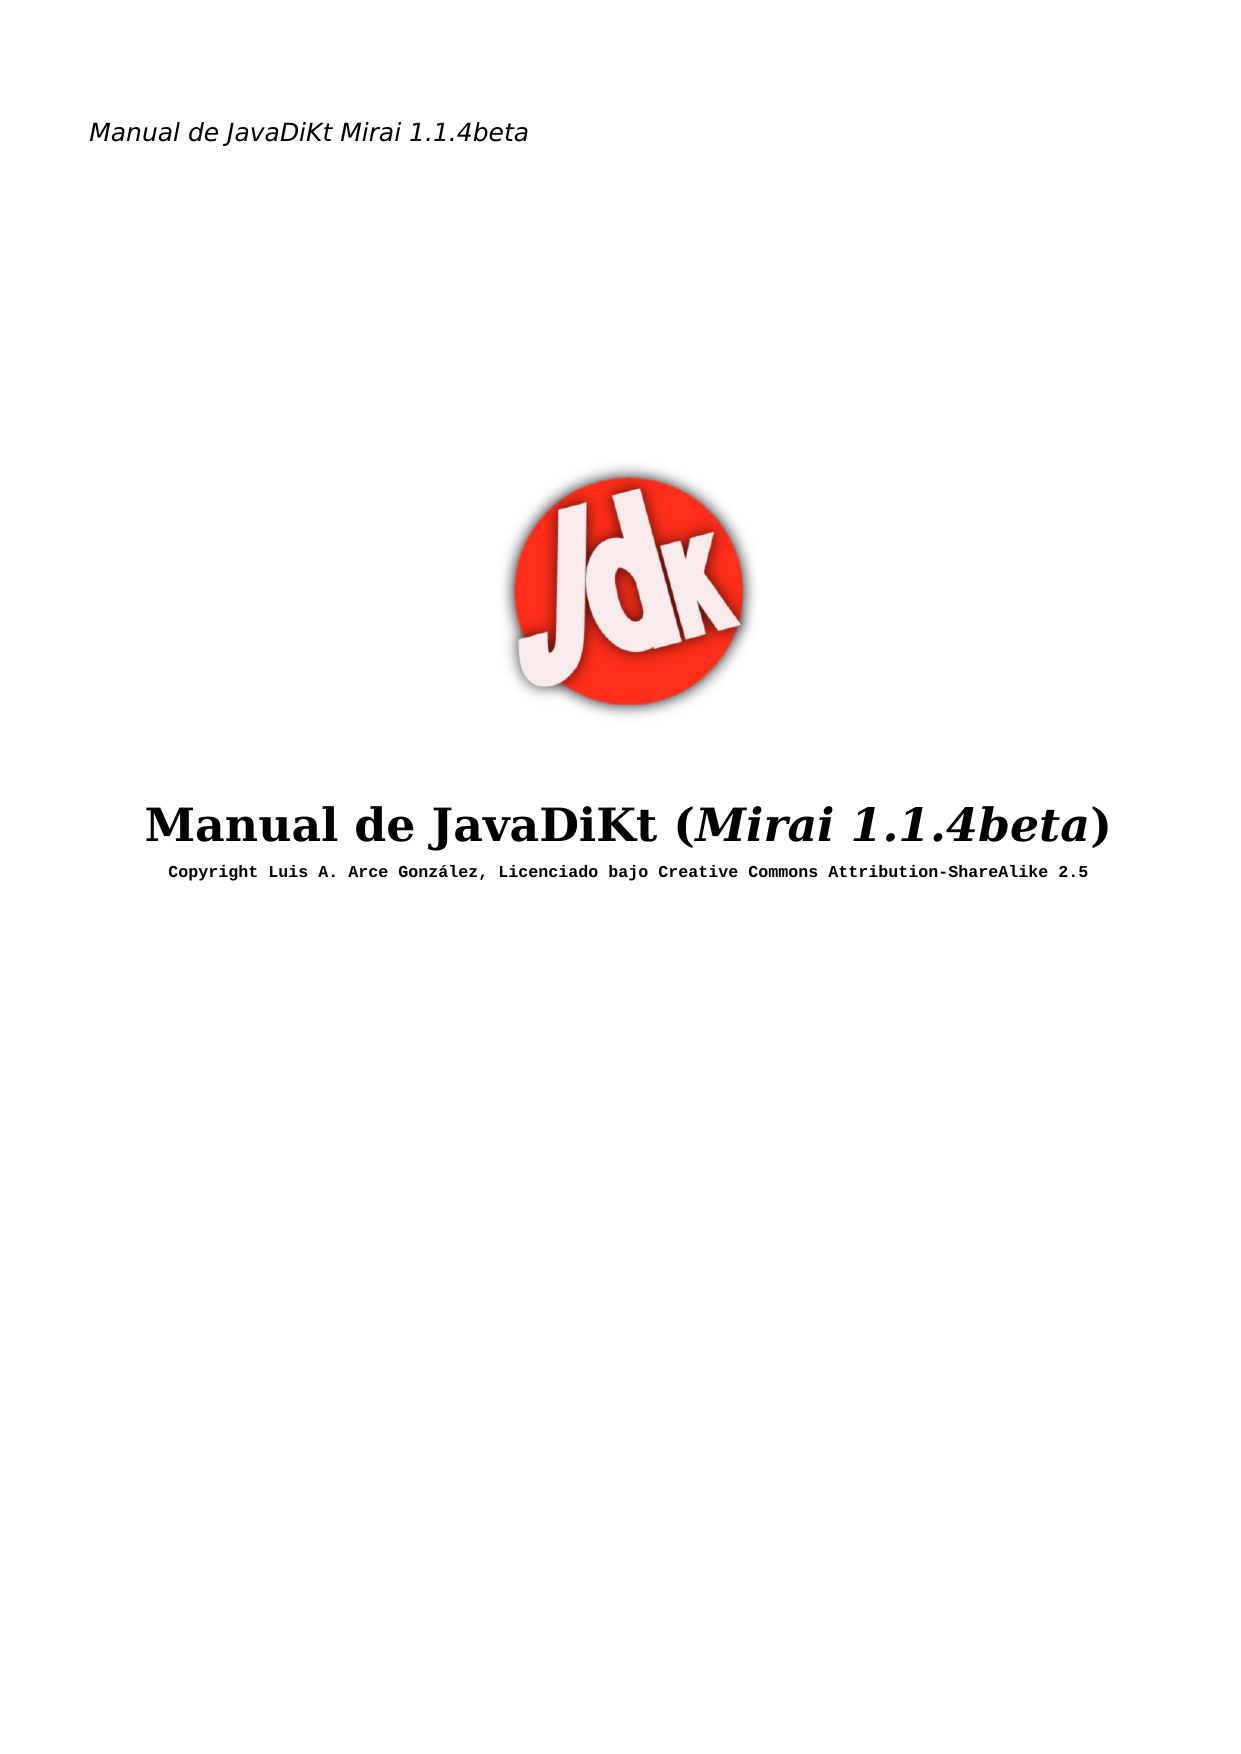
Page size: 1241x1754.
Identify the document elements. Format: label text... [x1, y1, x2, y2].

text Manual de JavaDiKt (Mirai 1.1.4beta) [89, 798, 1167, 852]
picture [496, 459, 760, 723]
text Copyright Luis A. Arce González, Licenciado bajo Creative Commons Attribution-ShareAlike 2.5 [89, 864, 1167, 883]
